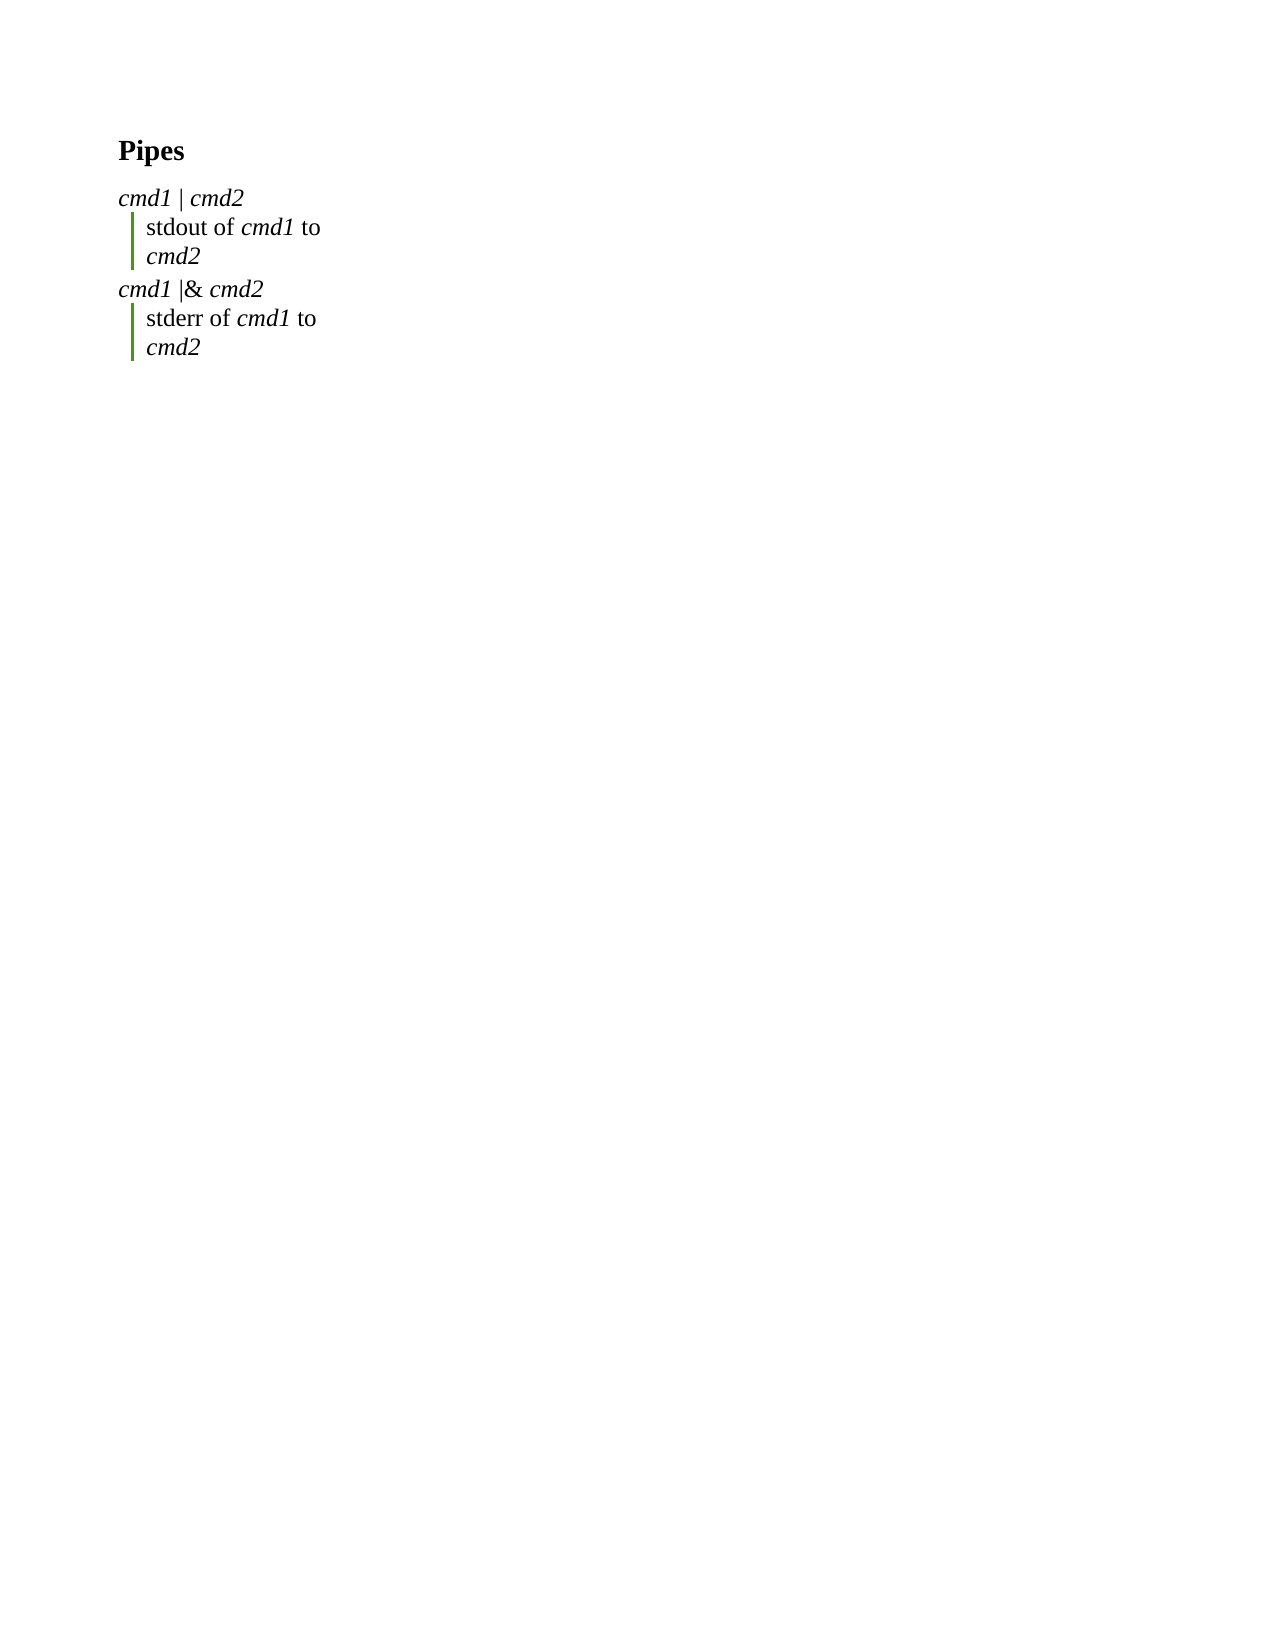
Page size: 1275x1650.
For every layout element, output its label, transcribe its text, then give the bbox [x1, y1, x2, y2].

table_header cmd1 | cmd2 stdout of cmd1 to cmd2 [118, 184, 366, 274]
subtitle Pipes [118, 133, 1157, 166]
table_cell cmd1 |& cmd2 stderr of cmd1 to cmd2 [118, 275, 366, 365]
